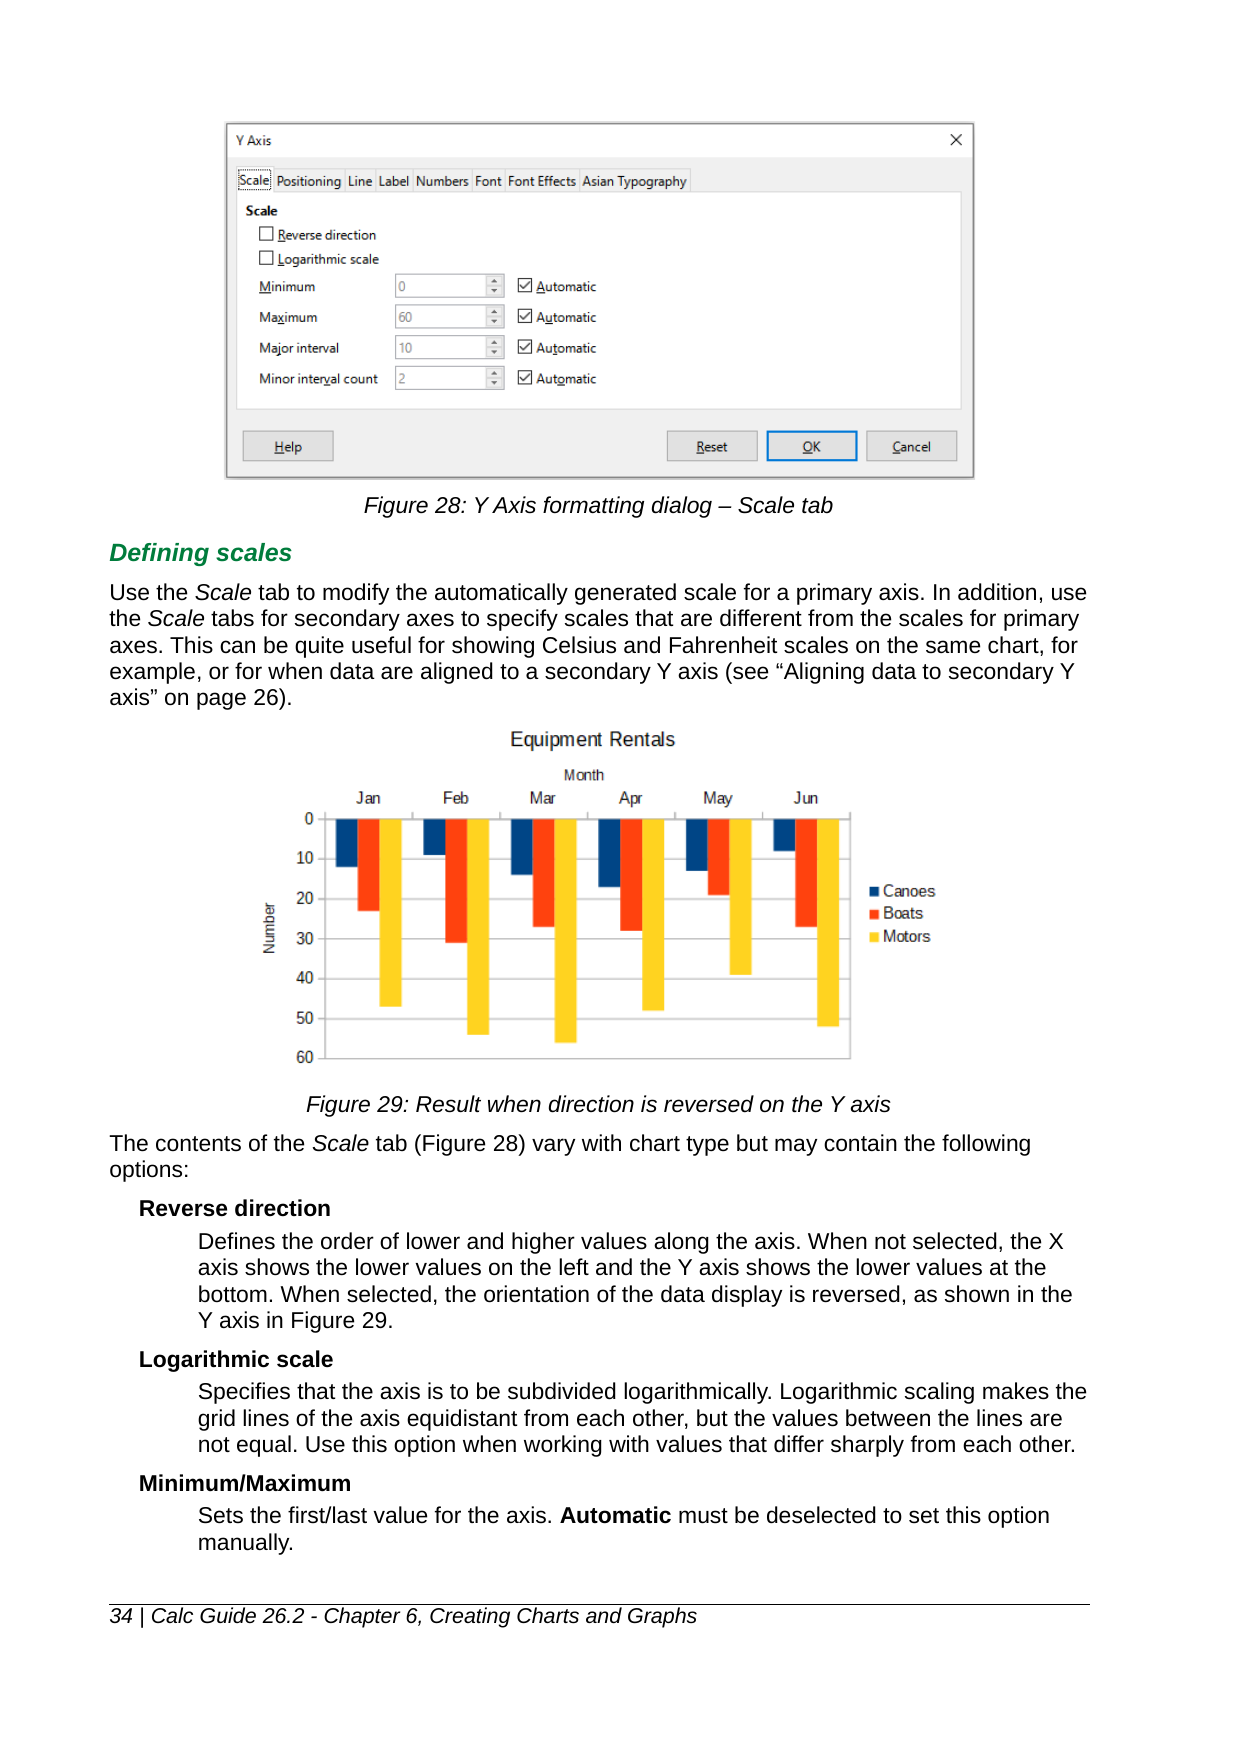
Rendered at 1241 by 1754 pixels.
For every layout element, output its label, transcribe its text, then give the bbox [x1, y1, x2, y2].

picture [223, 121, 976, 480]
text Specifies that the axis is to be subdivided logarithmically. Logarithmic scaling makes the grid lines of the axis equidistant from each other, but the values between the lines are not equal. Use this option when working with values that differ sharply from each other. [198, 1378, 1090, 1457]
text Minimum/Maximum [139, 1470, 1090, 1496]
list The contents of the Scale tab (Figure 28) vary with chart type but may contain the following options: [109, 1130, 1090, 1183]
subtitle Defining scales [109, 538, 1090, 566]
text Sets the first/last value for the axis. Automatic must be deselected to set this option manually. [198, 1502, 1090, 1555]
text Use the Scale tab to modify the automatically generated scale for a primary axis. In addition, use the Scale tabs for secondary axes to specify scales that are different from the scales for primary axes. This can be quite useful for showing Celsius and Fahrenheit scales on the same chart, for example, or for when data are aligned to a secondary Y axis (see “Aligning data to secondary Y axis” on page 26). [109, 579, 1090, 711]
text Logarithmic scale [139, 1346, 1090, 1372]
picture [256, 723, 943, 1079]
text Defines the order of lower and higher values along the axis. When not selected, the X axis shows the lower values on the left and the Y axis shows the lower values at the bottom. When selected, the orientation of the data display is reversed, as shown in the Y axis in Figure 29. [198, 1228, 1090, 1333]
text Figure 28: Y Axis formatting dialog – Scale tab [224, 492, 975, 518]
text Reverse direction [139, 1195, 1090, 1222]
text Figure 29: Result when direction is reversed on the Y axis [256, 1091, 943, 1118]
